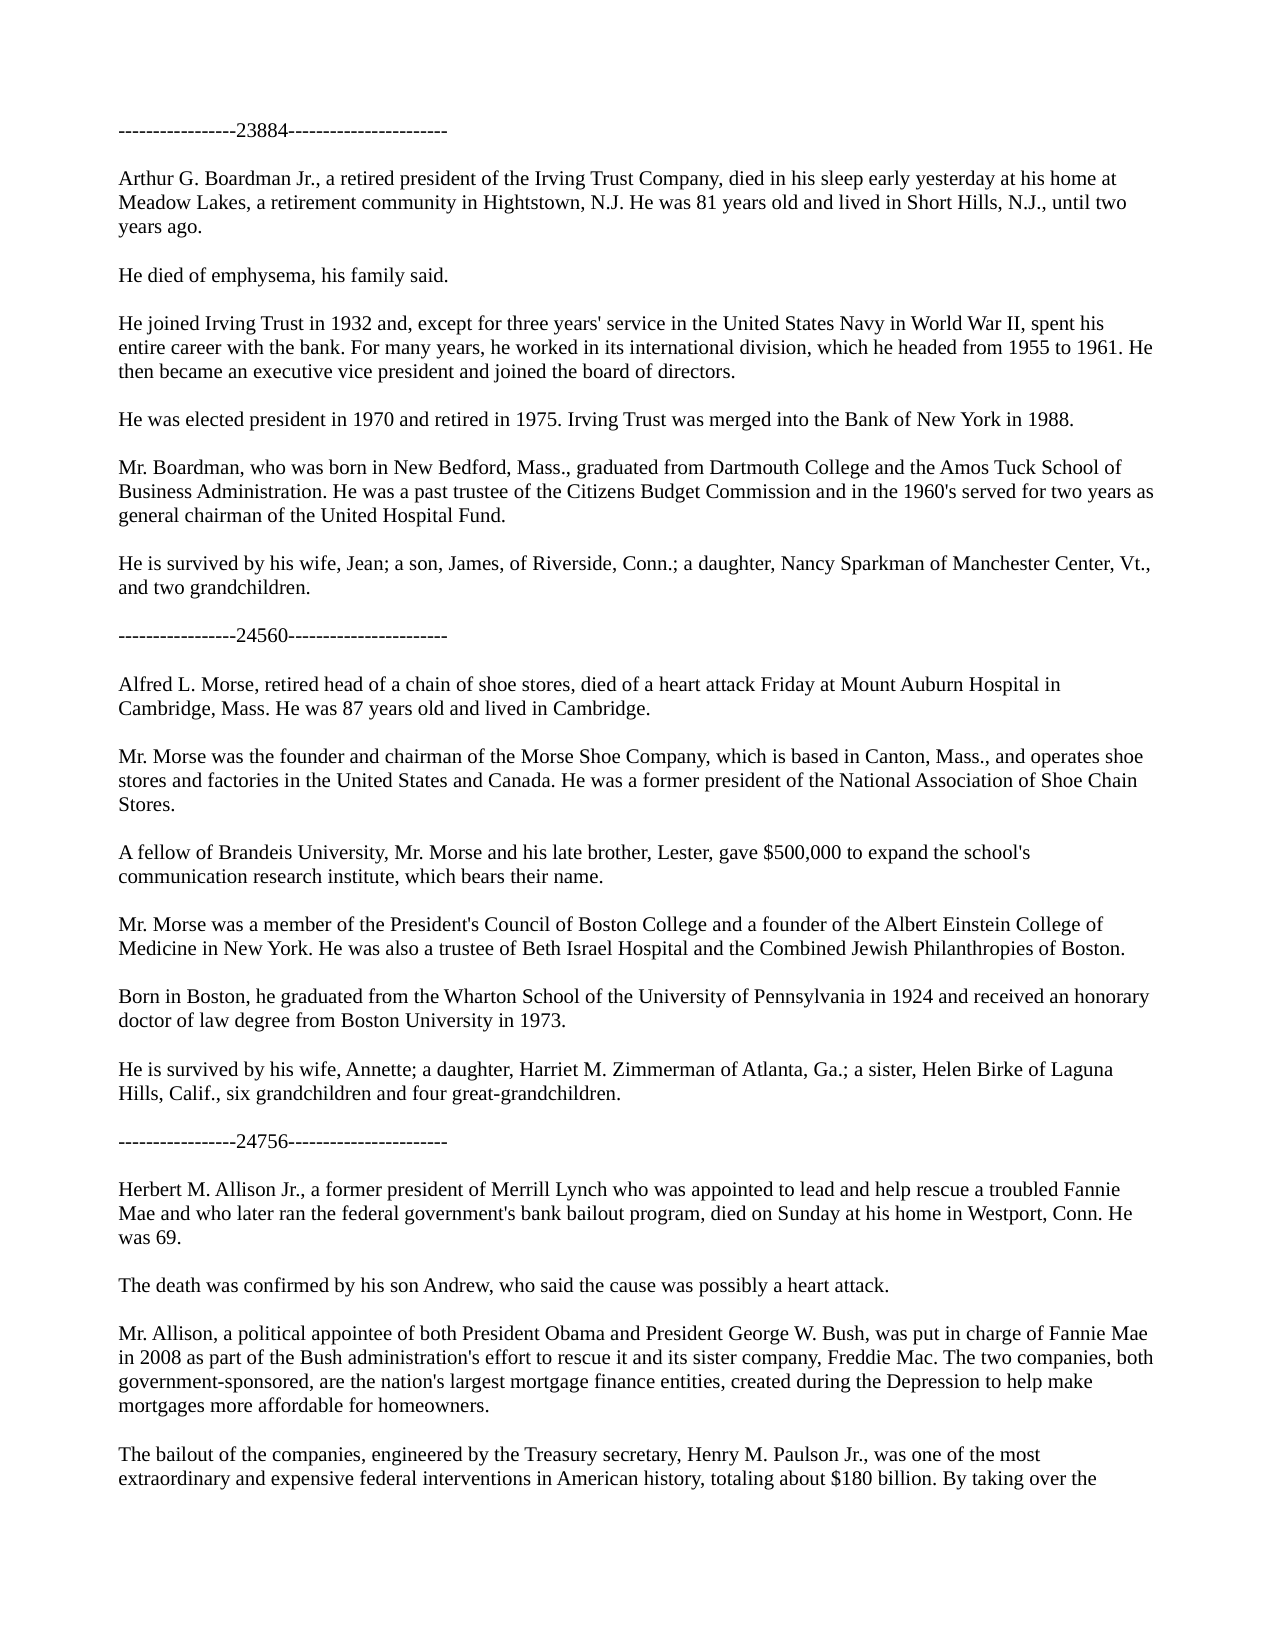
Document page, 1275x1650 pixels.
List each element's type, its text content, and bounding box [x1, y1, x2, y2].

text Mr. Boardman, who was born in New Bedford, Mass., graduated from Dartmouth College and the Amos Tuck School of Business Administration. He was a past trustee of the Citizens Budget Commission and in the 1960's served for two years as general chairman of the United Hospital Fund. [118, 455, 1157, 527]
text The bailout of the companies, engineered by the Treasury secretary, Henry M. Paulson Jr., was one of the most extraordinary and expensive federal interventions in American history, totaling about $180 billion. By taking over the [118, 1442, 1157, 1490]
text He joined Irving Trust in 1932 and, except for three years' service in the United States Navy in World War II, spent his entire career with the bank. For many years, he worked in its international division, which he headed from 1955 to 1961. He then became an executive vice president and joined the board of directors. [118, 311, 1157, 383]
text He is survived by his wife, Annette; a daughter, Harriet M. Zimmerman of Atlanta, Ga.; a sister, Helen Birke of Laguna Hills, Calif., six grandchildren and four great-grandchildren. [118, 1057, 1157, 1105]
text -----------------23884----------------------- [118, 118, 1157, 142]
text Arthur G. Boardman Jr., a retired president of the Irving Trust Company, died in his sleep early yesterday at his home at Meadow Lakes, a retirement community in Hightstown, N.J. He was 81 years old and lived in Short Hills, N.J., until two years ago. [118, 166, 1157, 238]
text Mr. Morse was the founder and chairman of the Morse Shoe Company, which is based in Canton, Mass., and operates shoe stores and factories in the United States and Canada. He was a former president of the National Association of Shoe Chain Stores. [118, 744, 1157, 816]
text Mr. Allison, a political appointee of both President Obama and President George W. Bush, was put in charge of Fannie Mae in 2008 as part of the Bush administration's effort to rescue it and its sister company, Freddie Mac. The two companies, both government-sponsored, are the nation's largest mortgage finance entities, created during the Depression to help make mortgages more affordable for homeowners. [118, 1321, 1157, 1417]
text Mr. Morse was a member of the President's Council of Boston College and a founder of the Albert Einstein College of Medicine in New York. He was also a trustee of Beth Israel Hospital and the Combined Jewish Philanthropies of Boston. [118, 912, 1157, 960]
text He died of emphysema, his family said. [118, 262, 1157, 287]
text -----------------24756----------------------- [118, 1129, 1157, 1153]
text He was elected president in 1970 and retired in 1975. Irving Trust was merged into the Bank of New York in 1988. [118, 407, 1157, 431]
text -----------------24560----------------------- [118, 623, 1157, 647]
text He is survived by his wife, Jean; a son, James, of Riverside, Conn.; a daughter, Nancy Sparkman of Manchester Center, Vt., and two grandchildren. [118, 551, 1157, 599]
text Born in Boston, he graduated from the Wharton School of the University of Pennsylvania in 1924 and received an honorary doctor of law degree from Boston University in 1973. [118, 984, 1157, 1032]
text Alfred L. Morse, retired head of a chain of shoe stores, died of a heart attack Friday at Mount Auburn Hospital in Cambridge, Mass. He was 87 years old and lived in Cambridge. [118, 672, 1157, 720]
text Herbert M. Allison Jr., a former president of Merrill Lynch who was appointed to lead and help rescue a troubled Fannie Mae and who later ran the federal government's bank bailout program, died on Sunday at his home in Westport, Conn. He was 69. [118, 1177, 1157, 1249]
text A fellow of Brandeis University, Mr. Morse and his late brother, Lester, gave $500,000 to expand the school's communication research institute, which bears their name. [118, 840, 1157, 888]
text The death was confirmed by his son Andrew, who said the cause was possibly a heart attack. [118, 1273, 1157, 1297]
